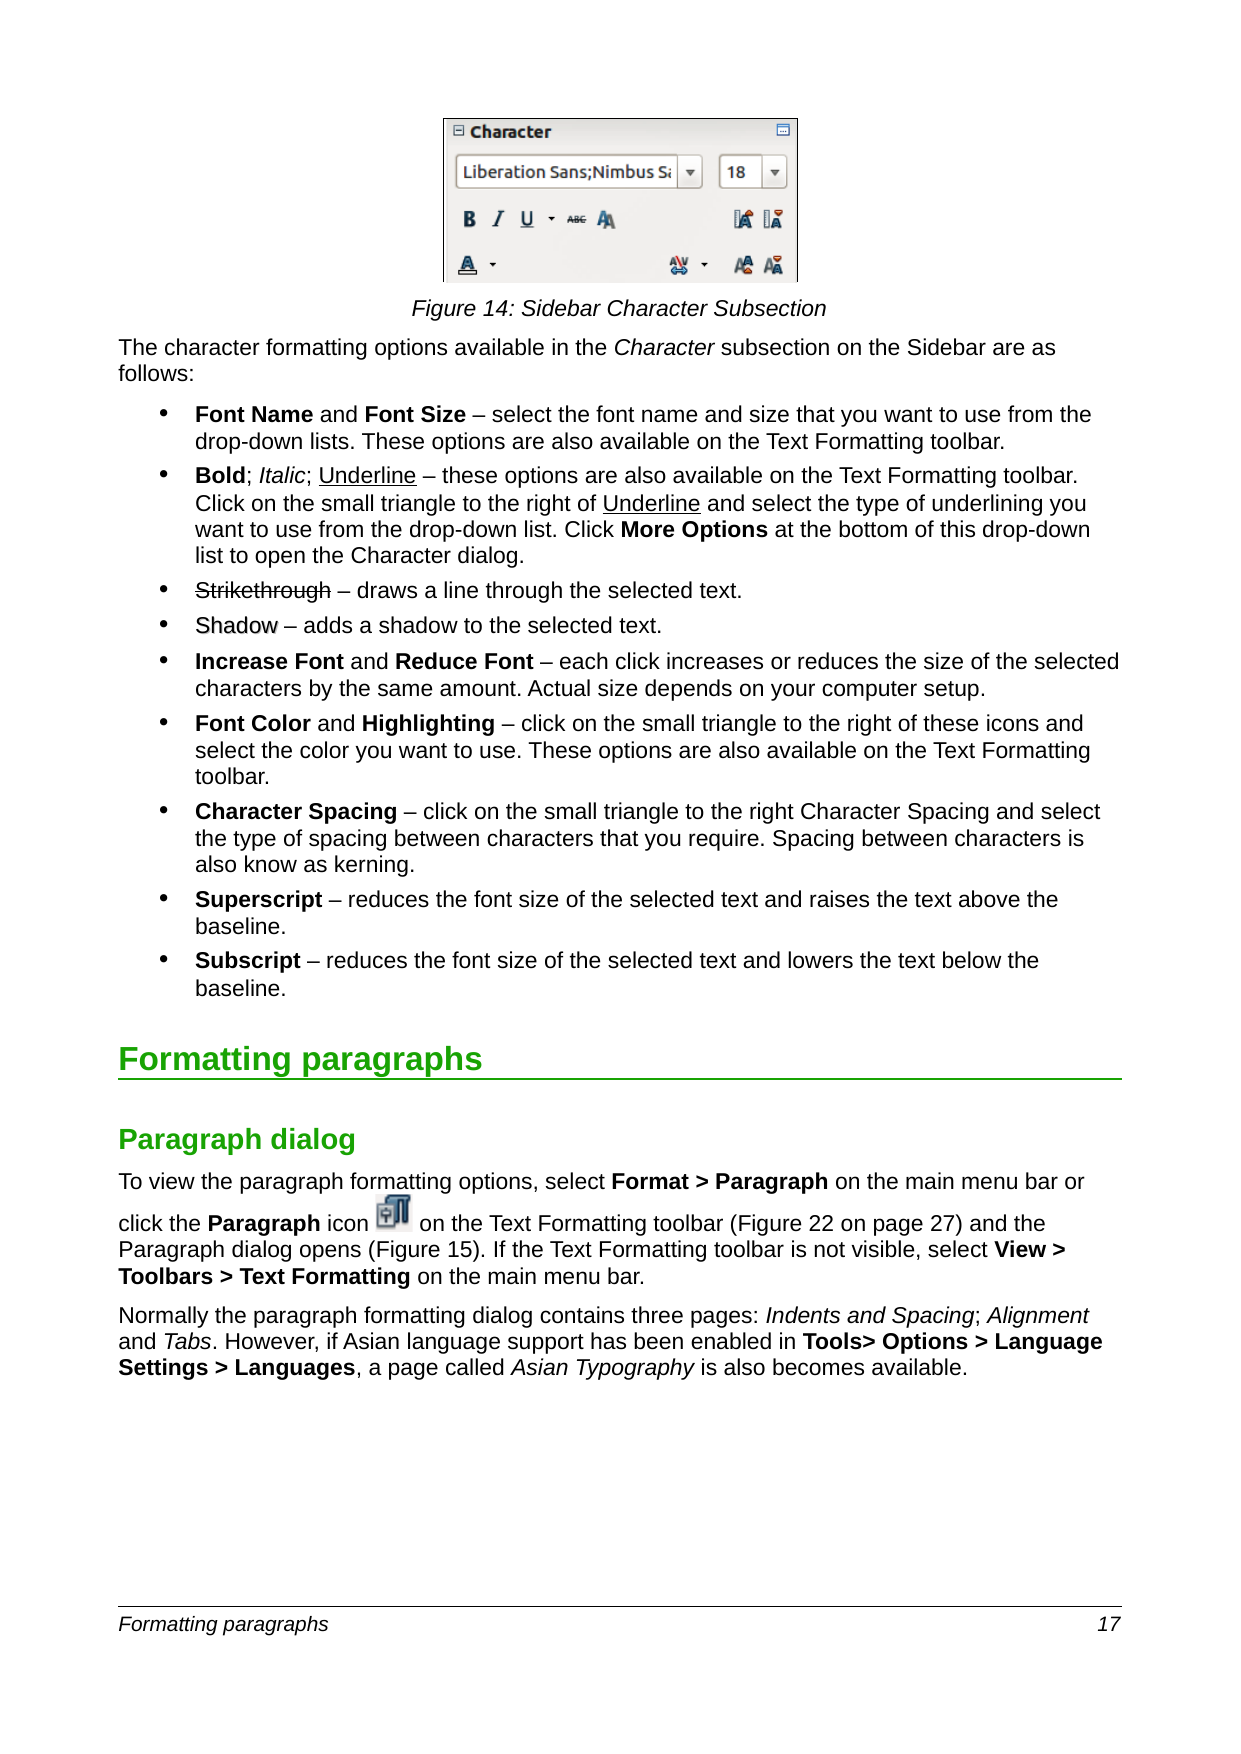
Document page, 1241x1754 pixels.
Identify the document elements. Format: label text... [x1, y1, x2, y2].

text Figure 14: Sidebar Character Subsection [400, 295, 841, 321]
list Font Name and Font Size – select the font name and size that you want to use from the drop-down lists. These options are also available on the Text Formatting toolbar. [156, 399, 1122, 454]
list Superscript – reduces the font size of the selected text and raises the text above the baseline. [156, 884, 1122, 939]
picture [444, 119, 798, 283]
subtitle Paragraph dialog [118, 1122, 1122, 1155]
text Normally the paragraph formatting dialog contains three pages: Indents and Spacing; Alignment and Tabs. However, if Asian language support has been enabled in Tools> Options > Language Settings > Languages, a page called Asian Typography is also becomes available. [118, 1302, 1122, 1381]
list Font Color and Highlighting – click on the small triangle to the right of these icons and select the color you want to use. These options are also available on the Text Formatting toolbar. [156, 708, 1122, 789]
subtitle Formatting paragraphs [118, 1039, 1122, 1078]
list Bold; Italic; Underline – these options are also available on the Text Formatting toolbar. Click on the small triangle to the right of Underline and select the type of underlining you want to use from the drop-down list. Click More Options at the bottom of this drop-down list to open the Character dialog. [156, 461, 1122, 569]
list Strikethrough – draws a line through the selected text. [156, 575, 1122, 604]
picture [375, 1194, 413, 1232]
text The character formatting options available in the Character subsection on the Sidebar are as follows: [118, 334, 1122, 386]
list Character Spacing – click on the small triangle to the right Character Spacing and select the type of spacing between characters that you require. Spacing between characters is also know as kerning. [156, 796, 1122, 878]
list Increase Font and Reduce Font – each click increases or reduces the size of the selected characters by the same amount. Actual size depends on your computer setup. [156, 646, 1122, 701]
text To view the paragraph formatting options, select Format > Paragraph on the main menu bar or click the Paragraph icon on the Text Formatting toolbar (Figure 22 on page ) and the Paragraph dialog opens (Figure 15). If the Text Formatting toolbar is not visible, select View > Toolbars > Text Formatting on the main menu bar. [118, 1168, 1122, 1289]
list Shadow – adds a shadow to the selected text. [156, 611, 1122, 640]
list Subscript – reduces the font size of the selected text and lowers the text below the baseline. [156, 946, 1122, 1001]
